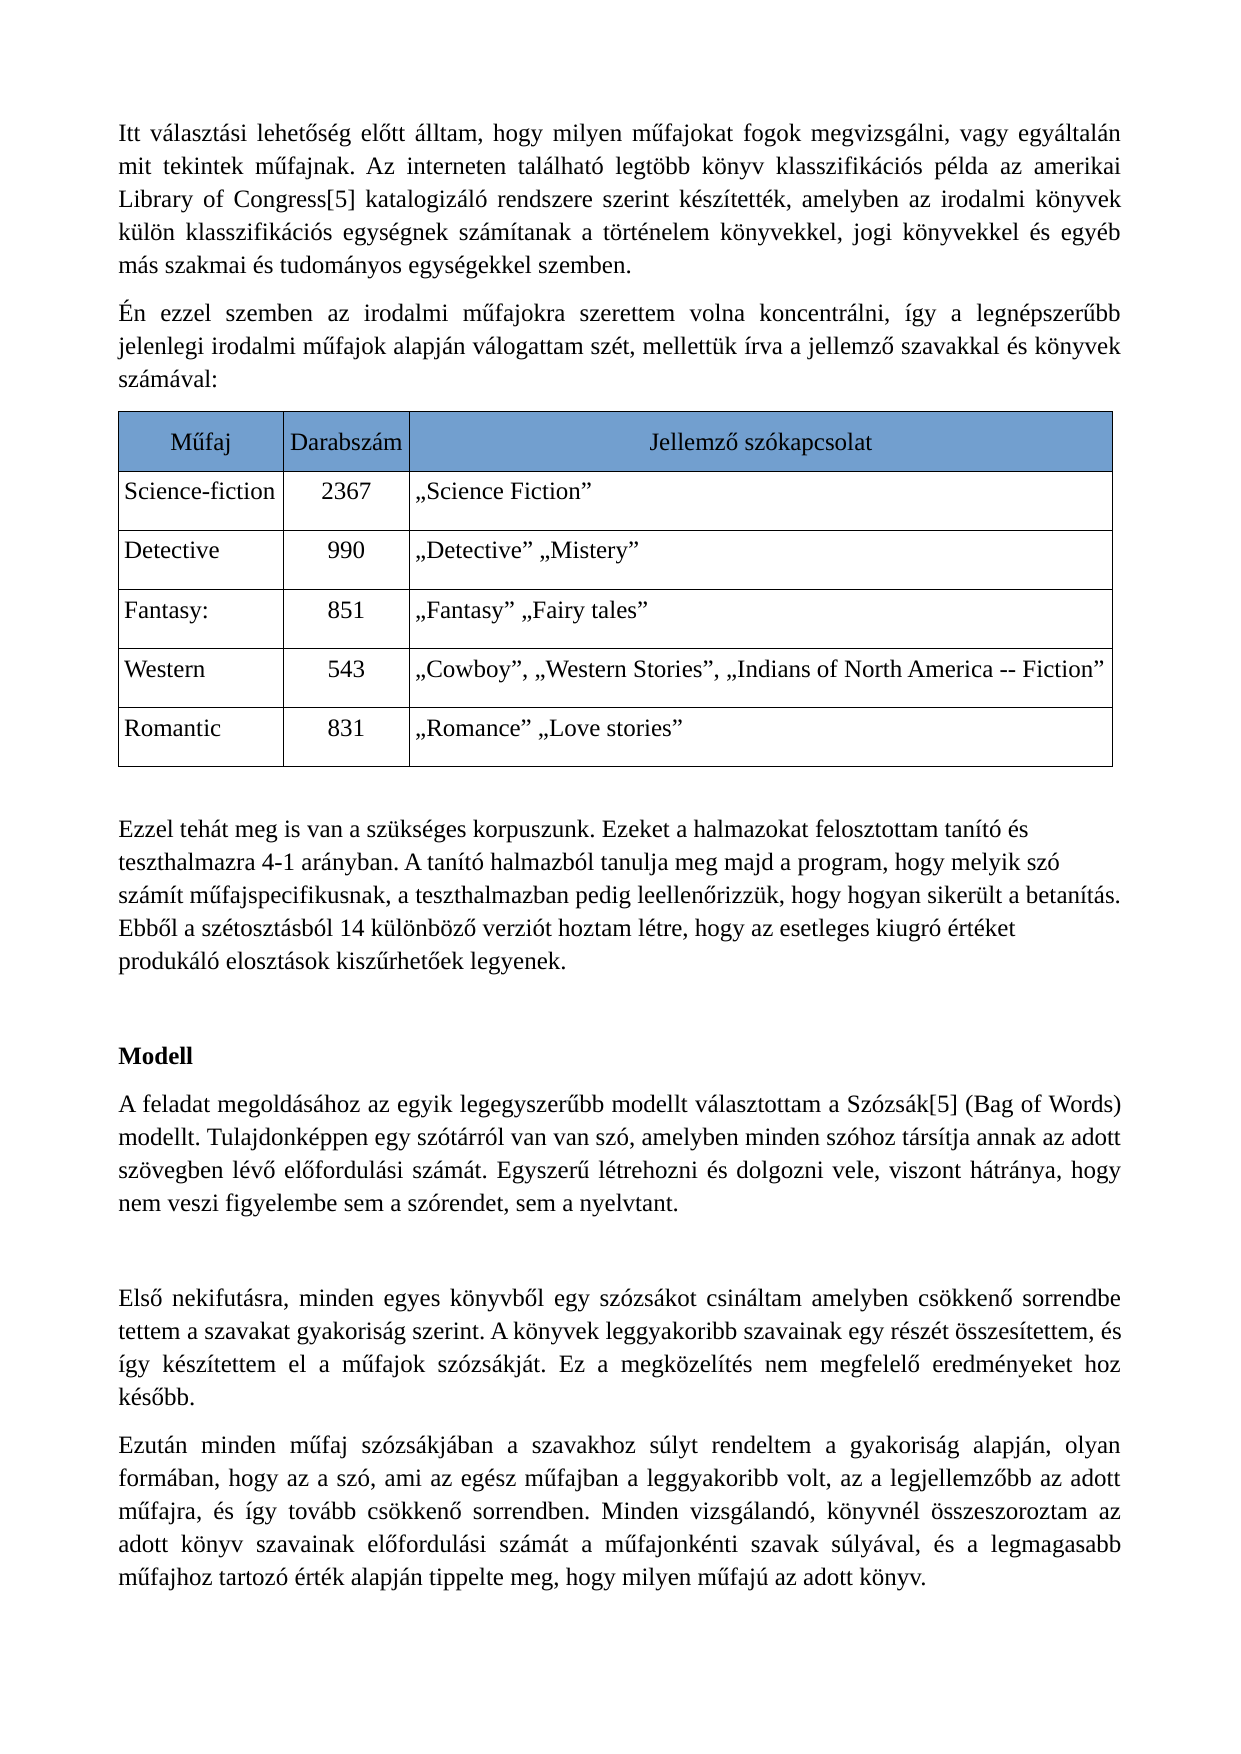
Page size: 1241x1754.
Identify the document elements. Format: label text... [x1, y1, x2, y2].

table_cell 990 [284, 531, 409, 589]
table_cell 831 [284, 708, 409, 766]
text A feladat megoldásához az egyik legegyszerűbb modellt választottam a Szózsák[5] (Bag of Words) modellt. Tulajdonképpen egy szótárról van van szó, amelyben minden szóhoz társítja annak az adott szövegben lévő előfordulási számát. Egyszerű létrehozni és dolgozni vele, viszont hátránya, hogy nem veszi figyelembe sem a szórendet, sem a nyelvtant. [118, 1089, 1122, 1217]
text Első nekifutásra, minden egyes könyvből egy szózsákot csináltam amelyben csökkenő sorrendbe tettem a szavakat gyakoriság szerint. A könyvek leggyakoribb szavainak egy részét összesítettem, és így készítettem el a műfajok szózsákját. Ez a megközelítés nem megfelelő eredményeket hoz később. [118, 1283, 1122, 1411]
table_cell Science-fiction [119, 472, 283, 530]
text Modell [118, 1041, 1122, 1070]
table_cell „Science Fiction” [410, 472, 1112, 530]
table_cell Fantasy: [119, 590, 283, 648]
table_cell 543 [284, 649, 409, 707]
table_cell Romantic [119, 708, 283, 766]
table_cell 2367 [284, 472, 409, 530]
table_cell „Romance” „Love stories” [410, 708, 1112, 766]
text Én ezzel szemben az irodalmi műfajokra szerettem volna koncentrálni, így a legnépszerűbb jelenlegi irodalmi műfajok alapján válogattam szét, mellettük írva a jellemző szavakkal és könyvek számával: [118, 298, 1122, 393]
table_header Darabszám [284, 412, 409, 471]
table_cell 851 [284, 590, 409, 648]
table_cell „Cowboy”, „Western Stories”, „Indians of North America -- Fiction” [410, 649, 1112, 707]
table_cell Detective [119, 531, 283, 589]
text Itt választási lehetőség előtt álltam, hogy milyen műfajokat fogok megvizsgálni, vagy egyáltalán mit tekintek műfajnak. Az interneten található legtöbb könyv klasszifikációs példa az amerikai Library of Congress[5] katalogizáló rendszere szerint készítették, amelyben az irodalmi könyvek külön klasszifikációs egységnek számítanak a történelem könyvekkel, jogi könyvekkel és egyéb más szakmai és tudományos egységekkel szemben. [118, 118, 1122, 279]
table_cell Western [119, 649, 283, 707]
table_cell „Fantasy” „Fairy tales” [410, 590, 1112, 648]
table_header Jellemző szókapcsolat [410, 412, 1112, 471]
text Ezután minden műfaj szózsákjában a szavakhoz súlyt rendeltem a gyakoriság alapján, olyan formában, hogy az a szó, ami az egész műfajban a leggyakoribb volt, az a legjellemzőbb az adott műfajra, és így tovább csökkenő sorrendben. Minden vizsgálandó, könyvnél összeszoroztam az adott könyv szavainak előfordulási számát a műfajonkénti szavak súlyával, és a legmagasabb műfajhoz tartozó érték alapján tippelte meg, hogy milyen műfajú az adott könyv. [118, 1430, 1122, 1591]
text Ezzel tehát meg is van a szükséges korpuszunk. Ezeket a halmazokat felosztottam tanító és teszthalmazra 4-1 arányban. A tanító halmazból tanulja meg majd a program, hogy melyik szó számít műfajspecifikusnak, a teszthalmazban pedig leellenőrizzük, hogy hogyan sikerült a betanítás. Ebből a szétosztásból 14 különböző verziót hoztam létre, hogy az esetleges kiugró értéket produkáló elosztások kiszűrhetőek legyenek. [118, 814, 1122, 975]
table_cell „Detective” „Mistery” [410, 531, 1112, 589]
table_header Műfaj [119, 412, 283, 471]
